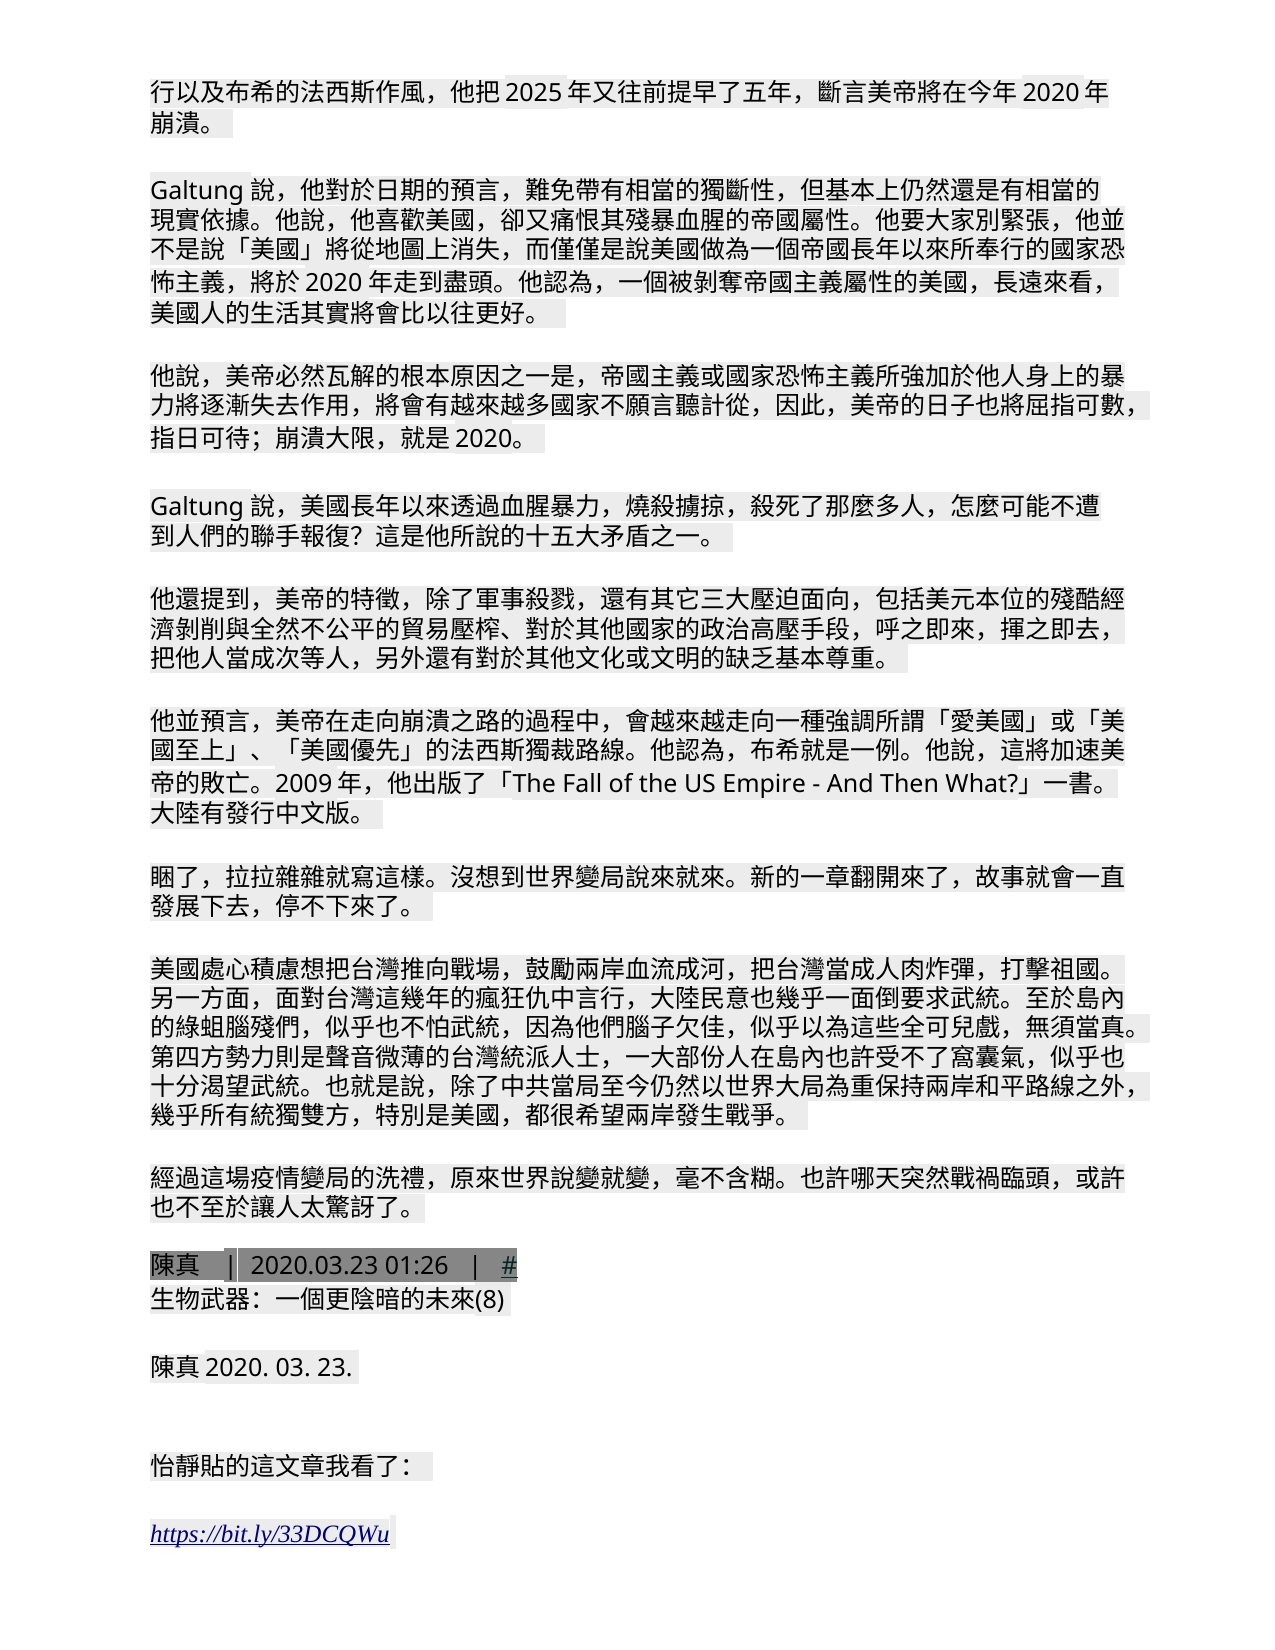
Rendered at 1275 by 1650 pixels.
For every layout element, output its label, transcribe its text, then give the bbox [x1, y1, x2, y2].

text 生物武器：一個更陰暗的未來(8) 陳真2020. 03. 23. 怡靜貼的這文章我看了： https://bit.ly/33DCQWu 很像一篇西方大一新生的作業。作者發言態度很好 (跟一般會寫這類「解構」文章的「進步青年」或「進步學者」之自滿自得囂張跋扈很不一樣)，問題是，一種好態度並不足以支撐起思考內涵；看起來相當「天真」(naive)。 自有現代實證科學以來，「實證」或其「歸納」方法本身，便成為一種箭靶，飽受各方「進步」人士的攻擊。這類「進步」份子組成相當複雜，有的反科學，認為科學是一種「陰謀」，一種「高級迷信」；有的反政治、反權力，認為政治是這一切科學敘述的權力核心；有的反階級，認為科學是一種階級論述，以科學理性為名，剝削打壓另一階級；有的反霸權，動不動就霸權霸權個不停，相當腦殘。 記得二十多年前，在一個留英的台灣留學生論壇上，我話才剛講一句，有個反霸權的腦殘就跳出來說我沒資格發言。我說為什麼呢？那個進步腦殘說「你是醫生，所以你就是個霸權」。於是我無言了。這是我生平第一次見識到腦殘的威力。 除了上述各種組成，還有些根本不知道到底是在反什麼，似乎認為什麼都是陰謀，全是串通好的，一切都是假象，攏系gay，全是陰謀，因此他要揭穿，解構；相當腦殘。可能是好萊塢賣座電影看太多了。 如上所說，自有現代實證科學以來，「實證」或其「歸納」方法本身，便成為一種箭靶，飽受各方「進步」人士的攻擊。但很弔詭的是，除了一些喊口號式的腦殘進步份子之外，各方攻擊的理性依據之一，居然恰恰就是實證與歸納，而且是一種更加幼稚的實證與歸納。 舉個例，同樣是在大約20多年前，也就是我剛念哲學時，記得有位好像是台大社會系的研究生，寫了一篇解構精神醫學的文章，有位編輯寄給我看。那篇文字的作者，「解構」的方法很好笑，他調查了幾個精神病人的案例，不知道究竟是依據什麼原理或判準 (criteria)，「判定」 這些人並沒有精神病。因此，他的論文結論是：精神疾病是一種人為建構的概念，而不是真的存在這樣一種病。作者從而認為自己解構了精神醫學，就像解構了一齣騙局那樣。 但這不是很矛盾嗎？你一方面說你發現有個病人並沒有精神病卻被診斷為精神病，一方面卻又說精神病是被虛構的。這意思其實就是說：你心裏必然有一套判準，才能藉以判定什麼是「真的」精神病，然後你才有可能說某個病人是「假」的，而不是「真正」的精神病。既然精神病還有真假之分，哪來虛構？既然你也有一套關於真假的判準，那麼，你的研究頂多只能得出這樣一個結論就是：「有一個病人可能被誤診了」。 這樣一個研究，名為解構、建構，實則想達成的目標卻是揭穿騙局，揭穿虛構；但他自己卻又虛構出一套「判準」來揭穿虛構。我真不知道作者到底是想幹嘛？他到底是對什麼事情有意見？ 精神醫學因為涉及「精神」、「心靈」等抽象概念，並涉及「不當行為」等具有社會規性的意涵，從而打從一開始就飽受各方攻擊，六零年代更有如火如荼的、充滿「進步意涵」與「人道、人權」等道德概念的「反精神醫學運動」。 七零年代，應該就是在《science》期刊上，美國一位物理學教授發表了一篇號稱解構了精神醫學的文章。他派了八個學生冒充精神病人到各大醫院求診，個個宣稱自己有幻聽有妄想，裝瘋賣傻，演技出色，因此都被收住院接受治療了。 這八位冒牌病人，利用住院期間，偷偷蒐證，帶出各種病歷情報給他們的指導教授。經過一番治療，他們臥底的任務完成，便自動恢復正常，不再裝瘋賣傻。 等大家都出院後，這位教授就把這段冒牌就醫的經過寫成論文，發表在《science》，質疑精神醫學的科學性與存在價值。 這樣一種質疑，其實很腦殘。這哪能質疑精神醫學的知識論(epistemology)？我若假裝暈眩(vertigo)，假裝嘔吐，假裝蔡賽，假裝肚子劇痛，假裝步伐不穩等等等，不管哪一科，醫生還不是一樣得把我當成病人來治療？難道他能馬上識破？當醫生無法識破某些症狀，難道就能推論出該醫學分支學科是冒牌科學？ 依我看，那位教授的論文，頂多只能做出「我的八個臥底學生演技還不錯」的結論，跟精神醫學的知識論本質扯得上什麼關係？ 舉這個例子只是要說，曾經有好幾十年的時間，質疑、反對精神醫學的學科性及科學性，幾乎就是一種顯學；就像過街老鼠一樣，成為進步人士或自以為科學人士的攻擊目標。 後來，因為分子生物學、遺傳學及神經生物學等等的興起，給精神疾病找到更多生物證據，這類腦殘的「反精神醫學運動」才慢慢消風，但是至今仍有一大堆思想與知識仍停留在中古世紀卻號稱「進步」或自以為很科學的「古人」，認為精神醫學是一種「偽科學」。但我必須說，如果精神疾病是一種偽科學，那麼，所謂惡性腫瘤 (即癌症) 便同樣也只是一種純屬虛構的幻影，因為兩者的理性基礎是一樣的。如果前者是偽，後者便不可能為真。 我當然不是反對解構，而只是反對腦殘式解構。這類腦殘「解構」只是越解構卻越坐實了任何一種現象內在的社會建構成份。 在所有的哲學分支中，因為研究維根斯坦的緣故，我自認最有心得的是數學哲學；如果連數學都能解構，更不用說一般自然科學如此脆弱的「知識論」(epistemological) 基礎了。 除了打著實證紅旗反實證，打著歸納方法反歸納之外，腦殘解構者主要依據無非就是詮釋 (hermeneutics)，簡單說就是講故事：這裏說一點，那裏說一點，然後用一種純粹「說故事」的方法，把這些點給串起來，串成一篇「故事」，「證明」原有的現象只是一種「騙局」，而我的「故事」才是「真的」。 台語有句俗語說：「看到影子，生個兒子」，憑著猜測臆想，不斷穿鑿附會，捕風捉影；就像先把某人逮來當成凶手，然後再慢慢尋找他是凶手的「證據」，而所謂「證據」，無非就是說故事，獨斷地選擇片段資訊，給予某種詮釋，然後加以編織成一個早已預設的故事。 腦殘解構者這麼做，陰謀論其實也是這麼玩的，我平常騙小孩也常常這樣騙，比方說看到路邊有根樹枝被風吹斷，就騙小孩說「看到沒有？妳看，這樹枝不愛吃飯，營養不夠，不喝水，太乾燥，所以風一吹就馬上折斷了。妳以後要不要乖乖吃飯？」小孩點點頭，彷彿學到一門有關營養學的學問。 事實上，解構並不是在追求真假值，反倒是對於真假值本身的質疑與重建。解構更不是企圖推翻某種現象或知識的核心真實 (explanatory truth)。 舉個例來說，你從窗口看出去，看到窗外有棵樹。所謂解構或社會建構論，並不是要告訴你那棵樹是假的，也不是要告訴你有幻覺，以為自己看到一棵樹，而是要分析我們的「眼光」到底受到什麼樣一些東西的型塑或影響。也就是說，你得意識到窗戶的存在；可別以為你的眼光是萬能的或零死角。在此，「窗戶」就是個社會性的隱喻，你得透過這樣一種眼光來認識窗外的世界；世界的模樣必然也會受到這樣一個窗口的影響。 在這個意義下，「世界」究竟長什麼樣，「知識」的樣貌究竟為何，也許就不再只是一種固定形象，「真的、假的」從而也不再只是一種機械式的二分法；真理也許仍然存在，但它產生了許多內在應有的可能性與流動性。極端一點的，甚至就走向一種取消主義，不再依附所謂真理。不過，那樣一種極端解釋，事實上又走回它所欲解構的老路，擁抱了另一種教條。題外話。 我常舉個例，所謂愛丁堡學派的領軍人物叫做 David Bloor，寫過兩本有關維根斯坦的書，對維根斯坦的思想採取一種所謂「社會性」的解讀方式，是相當著名的一位學者，二十年前曾受邀來到劍橋，不是來演講，而是來座談，地點就在當年維根斯坦和Karl Popper差點因為「到底存不存在倫理命題？」而打架的那個會議室。與會者只有七、八人，我也是其中之一，而我那時候剛好寫了一篇反對那樣一種「社會性解讀」維根斯坦的論文，批評的對象就是 David Bloor。 我忘了Bloor那天晚上說了些什麼，只記得他說了一段抱怨，聽起來挺有趣。他說，他老是被人們質疑為何說科學知識是假的？他說，「我從來沒有這樣說過啊」。如果我沒記錯，上面那個窗外樹木的例子，就是他講的。所謂社會建構或解構，並不是要說什麼是假的或什麼是一種陰謀。 回到怡靜轉貼的那篇文章，我是沒法認同的。比方說，新冠病毒讓義大利或大陸一口氣就死掉了幾萬人，倘若放任不管，全世界恐怕得有幾百萬條人命的代價，甚至上千萬人的死亡。如果這還叫做「不嚴重」，如果這只是「一則流傳17年的謠言」，那還有什麼病是嚴重的？那是要死幾億人才叫嚴重嗎？ 至於說什麼藥廠可以呼風喚雨賺大錢，想要在哪個國家製造恐慌、散播謠言，就能隨時搞到那個國家雞飛狗跳，雞犬不寧，這聽起來很像好萊塢驚悚片的題材，但現實政治卻非如此。解構是好的，但過於天真的解構卻只能提供劇本靈感，而無現實意義。 [150, 1282, 1125, 1549]
text 生物武器：一個更陰暗的未來(9) 陳真2020. 03. 24. 前文 (生物武器：一個更陰暗的未來(8))，乃是就怡靜轉貼的那篇文章的「形式」上來講，至於「內容」，十分瑣碎，其實也就相對缺乏討論意義了，不過還是姑且說說。 該文章的主旨是說：新冠肺炎稱不上疫情，而只是西方針對中國所發動的一場輿論戰，乃是西方陰謀集團從SARS以來炒作至今長達十七年的謠言，旨在瓦解中國。然後，作者舉了兩個例子來證明西方這項持久性顛覆陰謀，包括「魏則西事件」和「基因編輯嬰兒事件」。 問題是，這兩個事件都是中共定調的違規不法且不道德事件，跟西方陰謀輿論戰能扯上什麼關係？難不成中共高層包括李克強也都是西方派來臥底，以打壓中國的各種生物研究？ 相關事件始末請見： 魏則西事件：https://bit.ly/2QFxipf 基因編輯嬰兒事件：https://bit.ly/3bfyiYY 至於說什麼印度之所以沒有疫情，是因為「印度不是西方制药企业的目标市场，也是不西方心战部门的假想敌」。這也是胡扯。印度怎麼會「沒有疫情」？它有個省份前兩天就整個封省了；兩、三個星期前，新德里的小學也全部停課；前天 (3月22日)，印度政府更實施「全民禁足」，禁止所有人離開家門，全都必須留在家裏一天，不准上街，形同戒嚴，說是為了要讓印度人民「學習防疫經驗」。 這幾天，印度的七十幾個地區也全封了，除了醫院、超市及公家機關，禁止所有其它活動與營業場所。三月底前，包括三星、LG等大廠也必須全面停工。印度總理莫迪前天發表全國性談話強調：「全世界正經歷非常嚴重的災難，一般來說，自然災害僅限於某幾個國家或省份，就算是兩次世界大戰加總起來，也沒有像這次武漢肺炎那樣影響這麼多國家」。 至於印度的「確診案例」為何相較之下比較少？答案很簡單，當然不是因為西方陰謀集團不打算攻擊印度，而是因為印度幾乎不檢測 (一部份原因是國內政治與文化使然，一部份則是因為缺少錢及相關醫療物資與檢測工具)。不檢測，當然也就沒有所謂「確診」。許多公衛學者與醫學專家，包括世界衛生組織，對此做出強烈批評。 至於作者說什麼「西方政府之所以怠于抗疫，以及美国不检测以隐瞒疫情，還有新加坡、英国及瑞典等等的佛系抗疫等等。这些都说明了其实西方国家高层政府有一个共识，那就是病毒严重性不强」。 這也是胡說八道。這波疫情，西方國家想瞞也瞞不住了。目前，光是美國就有一億人禁足，全世界大約有十億人以上處於封城狀態，生活與工作受到相當程度的影響；從大公司到中小企業，相當高比例瀕臨破產，遭受毀滅式的打擊；許多國家，醫療體制崩盤，股市崩盤，前所未見，直逼百年前的經濟大蕭條；集體倒閉與失業潮及自殺率之飆高，將會猛烈撲面而來。 如果說這樣的疫情只是憑空捏造出來的什麼輿論戰，你信嗎？這不是睜眼說瞎話嗎？我倒是很擔心，災難說不定才剛開始，很可能後面還會有更大的動亂。你從美股那種不可思議的自殺式、逃難式的崩跌法，或可預見往後恐怕還會有更大的世界風暴。 作者還說，「中國高層也在第一時間就知道根本沒有什麼疫情，知道這其實只是一個輿論戰」，但是，為了不要落人口實，只好假裝說中國疫情很嚴重，假裝防疫。最後，作者得出結論說，「中國應對得當，獲益匪淺」。 我的天啊，瞎掰到這種程度，我真是很無言，原來全世界都在演戲，幹嘛不早說，害我每天戴著口罩，勤洗手洗到手都快爛掉。 作者還說：「这个疫情本来就不是一个严重的病，仅仅是一个大多数人都携带的(病毒)」。這真的就是完全鬼扯蛋了，大多數人身上怎麼會攜帶著病毒？ 通篇幾乎全是鬼扯蛋，例如作者還說，美國CDC判斷疫情嚴不嚴重是根據十八歲死亡率，因為目前美國並沒有十八歲以下的死者，因此疫情不嚴重。這當然也是胡扯，哪有人是這樣來論斷疫情嚴重性的？ 作者還說，工業化讓人類的壽命大幅延長，平均壽命從三十多歲一口氣延長到八十多歲云云，這些也都是胡說八道。工業化本身哪來這樣的延命效果？促使人們壽命延長，主要原因之一是公衛能力的提升以及對於微生物例如細菌和病毒的相關知識。 這些東西說起來很瑣碎，並非當下重點，我就不多說了。我只是要說，這篇文字並不足取，通篇胡扯瞎掰。 最後，我想說的是：我倒是很擔心，災難說不定才剛開始，很可能後面還會有更大的動亂。你從美股那種自殺式、逃難式的崩跌法，或可預見往後恐怕還會有更大的風暴。 當然，危機往往就是轉機，或許歷史正在開啟嶄新的一頁，揚棄一個舊時代。 世界聞名且廣受尊敬的「和平學之父」、挪威學者 Johan Galtung，曾經在時間點上十分精準地預言了柏林圍牆的倒塌與蘇聯的瓦解。2004年，在一篇文章中，他列舉了美國的十五大矛盾，預言「美帝」將在2025年崩潰。後來，因為美國在伊拉克的種種血腥暴行以及布希的法西斯作風，他把2025年又往前提早了五年，斷言美帝將在今年2020年崩潰。 Galtung 說，他對於日期的預言，難免帶有相當的獨斷性，但基本上仍然還是有相當的現實依據。他說，他喜歡美國，卻又痛恨其殘暴血腥的帝國屬性。他要大家別緊張，他並不是說「美國」將從地圖上消失，而僅僅是說美國做為一個帝國長年以來所奉行的國家恐怖主義，將於2020 年走到盡頭。他認為，一個被剝奪帝國主義屬性的美國，長遠來看，美國人的生活其實將會比以往更好。 他說，美帝必然瓦解的根本原因之一是，帝國主義或國家恐怖主義所強加於他人身上的暴力將逐漸失去作用，將會有越來越多國家不願言聽計從，因此，美帝的日子也將屈指可數，指日可待；崩潰大限，就是2020。 Galtung 說，美國長年以來透過血腥暴力，燒殺擄掠，殺死了那麼多人，怎麼可能不遭到人們的聯手報復？這是他所說的十五大矛盾之一。 他還提到，美帝的特徵，除了軍事殺戮，還有其它三大壓迫面向，包括美元本位的殘酷經濟剝削與全然不公平的貿易壓榨、對於其他國家的政治高壓手段，呼之即來，揮之即去，把他人當成次等人，另外還有對於其他文化或文明的缺乏基本尊重。 他並預言，美帝在走向崩潰之路的過程中，會越來越走向一種強調所謂「愛美國」或「美國至上」、「美國優先」的法西斯獨裁路線。他認為，布希就是一例。他說，這將加速美帝的敗亡。2009年，他出版了「The Fall of the US Empire - And Then What?」一書。大陸有發行中文版。 睏了，拉拉雜雜就寫這樣。沒想到世界變局說來就來。新的一章翻開來了，故事就會一直發展下去，停不下來了。 美國處心積慮想把台灣推向戰場，鼓勵兩岸血流成河，把台灣當成人肉炸彈，打擊祖國。另一方面，面對台灣這幾年的瘋狂仇中言行，大陸民意也幾乎一面倒要求武統。至於島內的綠蛆腦殘們，似乎也不怕武統，因為他們腦子欠佳，似乎以為這些全可兒戲，無須當真。第四方勢力則是聲音微薄的台灣統派人士，一大部份人在島內也許受不了窩囊氣，似乎也十分渴望武統。也就是說，除了中共當局至今仍然以世界大局為重保持兩岸和平路線之外，幾乎所有統獨雙方，特別是美國，都很希望兩岸發生戰爭。 經過這場疫情變局的洗禮，原來世界說變就變，毫不含糊。也許哪天突然戰禍臨頭，或許也不至於讓人太驚訝了。 [150, 75, 1125, 1223]
text 陳真 | 2020.03.23 01:26 | # [150, 1248, 1125, 1282]
